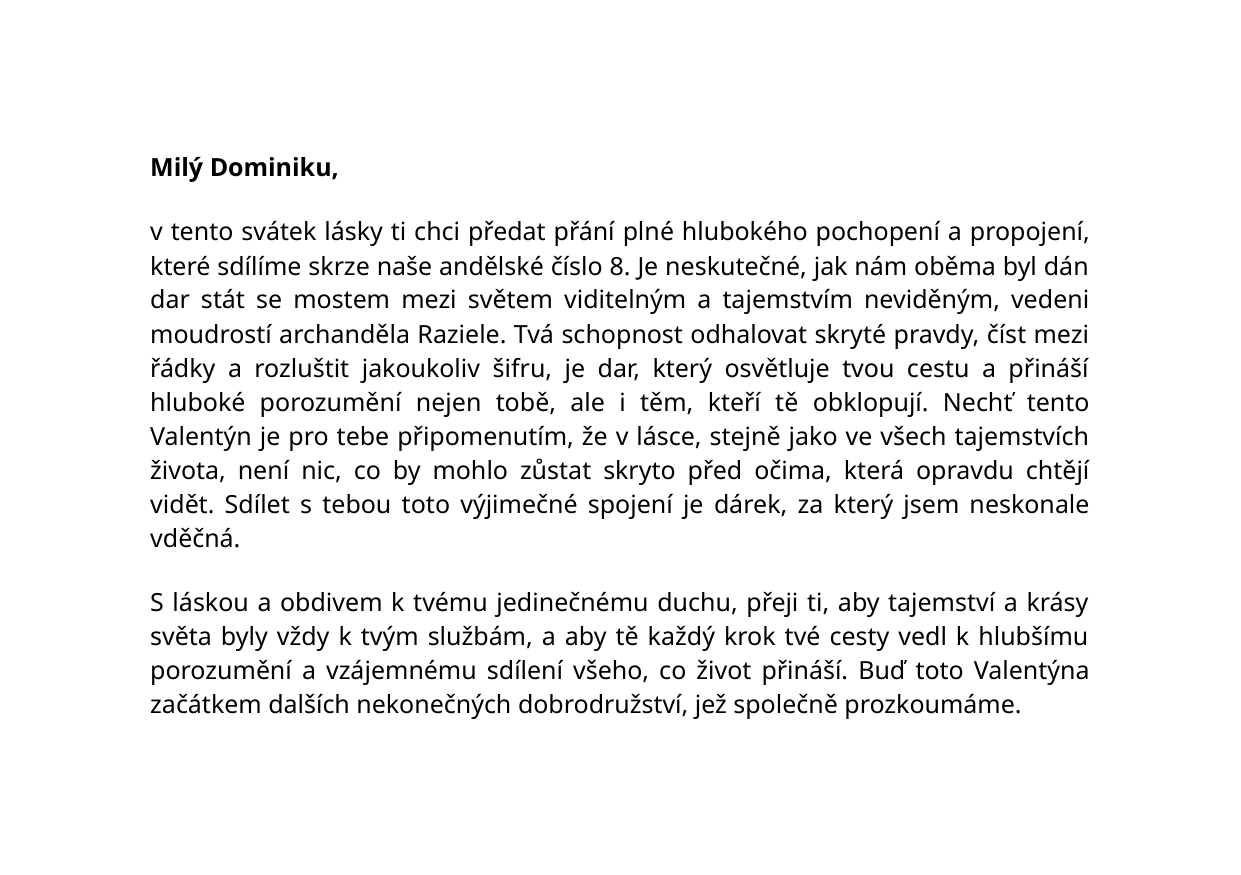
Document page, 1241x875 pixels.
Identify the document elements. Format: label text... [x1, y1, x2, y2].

text v tento svátek lásky ti chci předat přání plné hlubokého pochopení a propojení, které sdílíme skrze naše andělské číslo 8. Je neskutečné, jak nám oběma byl dán dar stát se mostem mezi světem viditelným a tajemstvím neviděným, vedeni moudrostí archanděla Raziele. Tvá schopnost odhalovat skryté pravdy, číst mezi řádky a rozluštit jakoukoliv šifru, je dar, který osvětluje tvou cestu a přináší hluboké porozumění nejen tobě, ale i těm, kteří tě obklopují. Nechť tento Valentýn je pro tebe připomenutím, že v lásce, stejně jako ve všech tajemstvích života, není nic, co by mohlo zůstat skryto před očima, která opravdu chtějí vidět. Sdílet s tebou toto výjimečné spojení je dárek, za který jsem neskonale vděčná. [150, 214, 1091, 555]
text S láskou a obdivem k tvému jedinečnému duchu, přeji ti, aby tajemství a krásy světa byly vždy k tvým službám, a aby tě každý krok tvé cesty vedl k hlubšímu porozumění a vzájemnému sdílení všeho, co život přináší. Buď toto Valentýna začátkem dalších nekonečných dobrodružství, jež společně prozkoumáme. [150, 585, 1091, 721]
text Milý Dominiku, [150, 150, 1091, 184]
